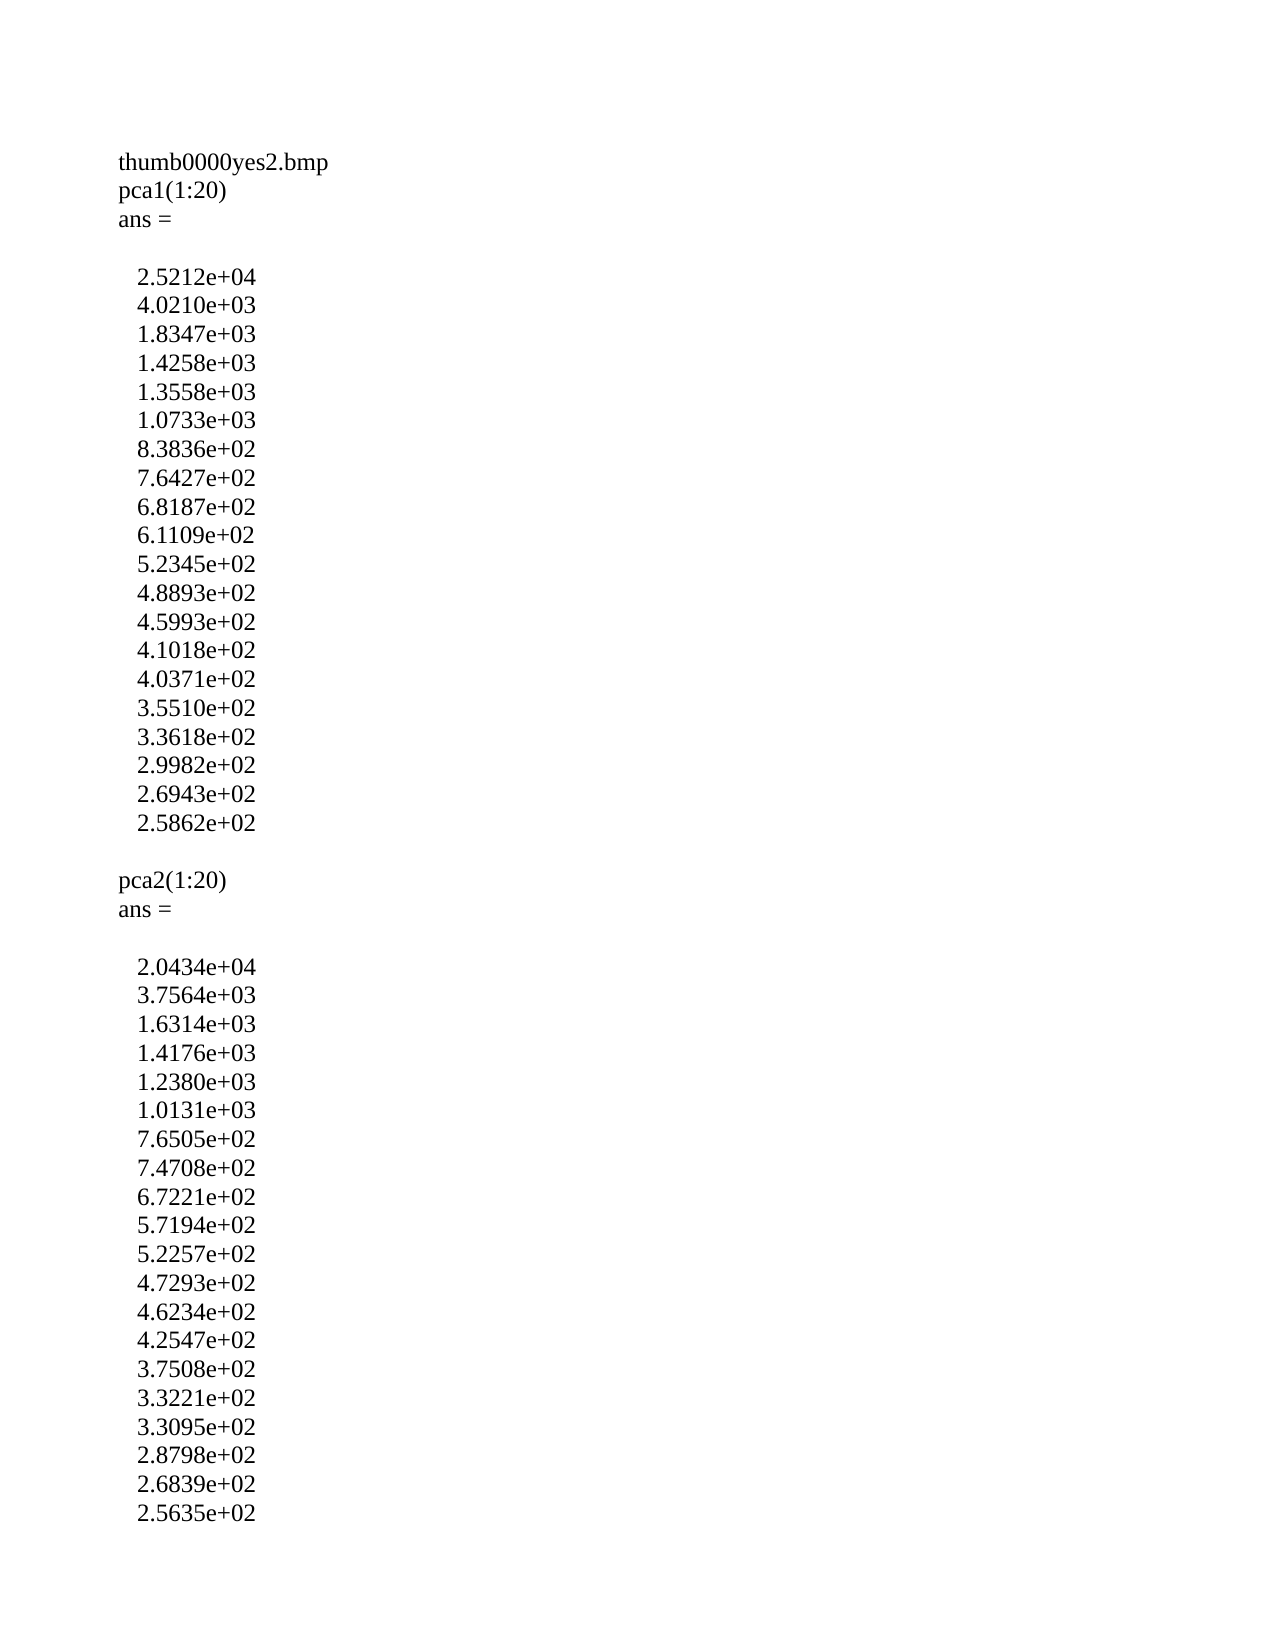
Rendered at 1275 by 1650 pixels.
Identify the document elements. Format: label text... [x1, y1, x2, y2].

text 2.9982e+02 [118, 751, 1157, 779]
text thumb0000yes2.bmp [118, 147, 1157, 176]
text 2.8798e+02 [118, 1441, 1157, 1469]
text 1.8347e+03 [118, 319, 1157, 348]
text 4.8893e+02 [118, 578, 1157, 607]
text 1.2380e+03 [118, 1067, 1157, 1096]
text 5.2345e+02 [118, 549, 1157, 578]
text 2.5635e+02 [118, 1498, 1157, 1527]
text 2.0434e+04 [118, 952, 1157, 981]
text 2.5212e+04 [118, 262, 1157, 291]
text 4.6234e+02 [118, 1297, 1157, 1326]
text 8.3836e+02 [118, 434, 1157, 463]
text 4.7293e+02 [118, 1268, 1157, 1297]
text 5.7194e+02 [118, 1211, 1157, 1239]
text 7.6505e+02 [118, 1124, 1157, 1153]
text 6.1109e+02 [118, 521, 1157, 549]
text 2.6943e+02 [118, 779, 1157, 808]
text 6.7221e+02 [118, 1182, 1157, 1211]
text 7.6427e+02 [118, 463, 1157, 492]
text 3.3095e+02 [118, 1412, 1157, 1441]
text 3.3618e+02 [118, 722, 1157, 751]
text 6.8187e+02 [118, 492, 1157, 521]
text 2.5862e+02 [118, 808, 1157, 837]
text 1.0131e+03 [118, 1096, 1157, 1124]
text 1.6314e+03 [118, 1009, 1157, 1038]
text 3.7508e+02 [118, 1354, 1157, 1383]
text 4.0210e+03 [118, 291, 1157, 319]
text 1.4176e+03 [118, 1038, 1157, 1067]
text 4.0371e+02 [118, 664, 1157, 693]
text 3.7564e+03 [118, 981, 1157, 1009]
text 3.3221e+02 [118, 1383, 1157, 1412]
text 3.5510e+02 [118, 693, 1157, 722]
text 4.5993e+02 [118, 607, 1157, 636]
text 5.2257e+02 [118, 1239, 1157, 1268]
text pca1(1:20) [118, 176, 1157, 204]
text pca2(1:20) [118, 866, 1157, 894]
text 2.6839e+02 [118, 1469, 1157, 1498]
text 7.4708e+02 [118, 1153, 1157, 1182]
text 1.0733e+03 [118, 406, 1157, 434]
text ans = [118, 894, 1157, 923]
text 1.3558e+03 [118, 377, 1157, 406]
text 4.2547e+02 [118, 1326, 1157, 1354]
text 1.4258e+03 [118, 348, 1157, 377]
text ans = [118, 204, 1157, 233]
text 4.1018e+02 [118, 636, 1157, 664]
